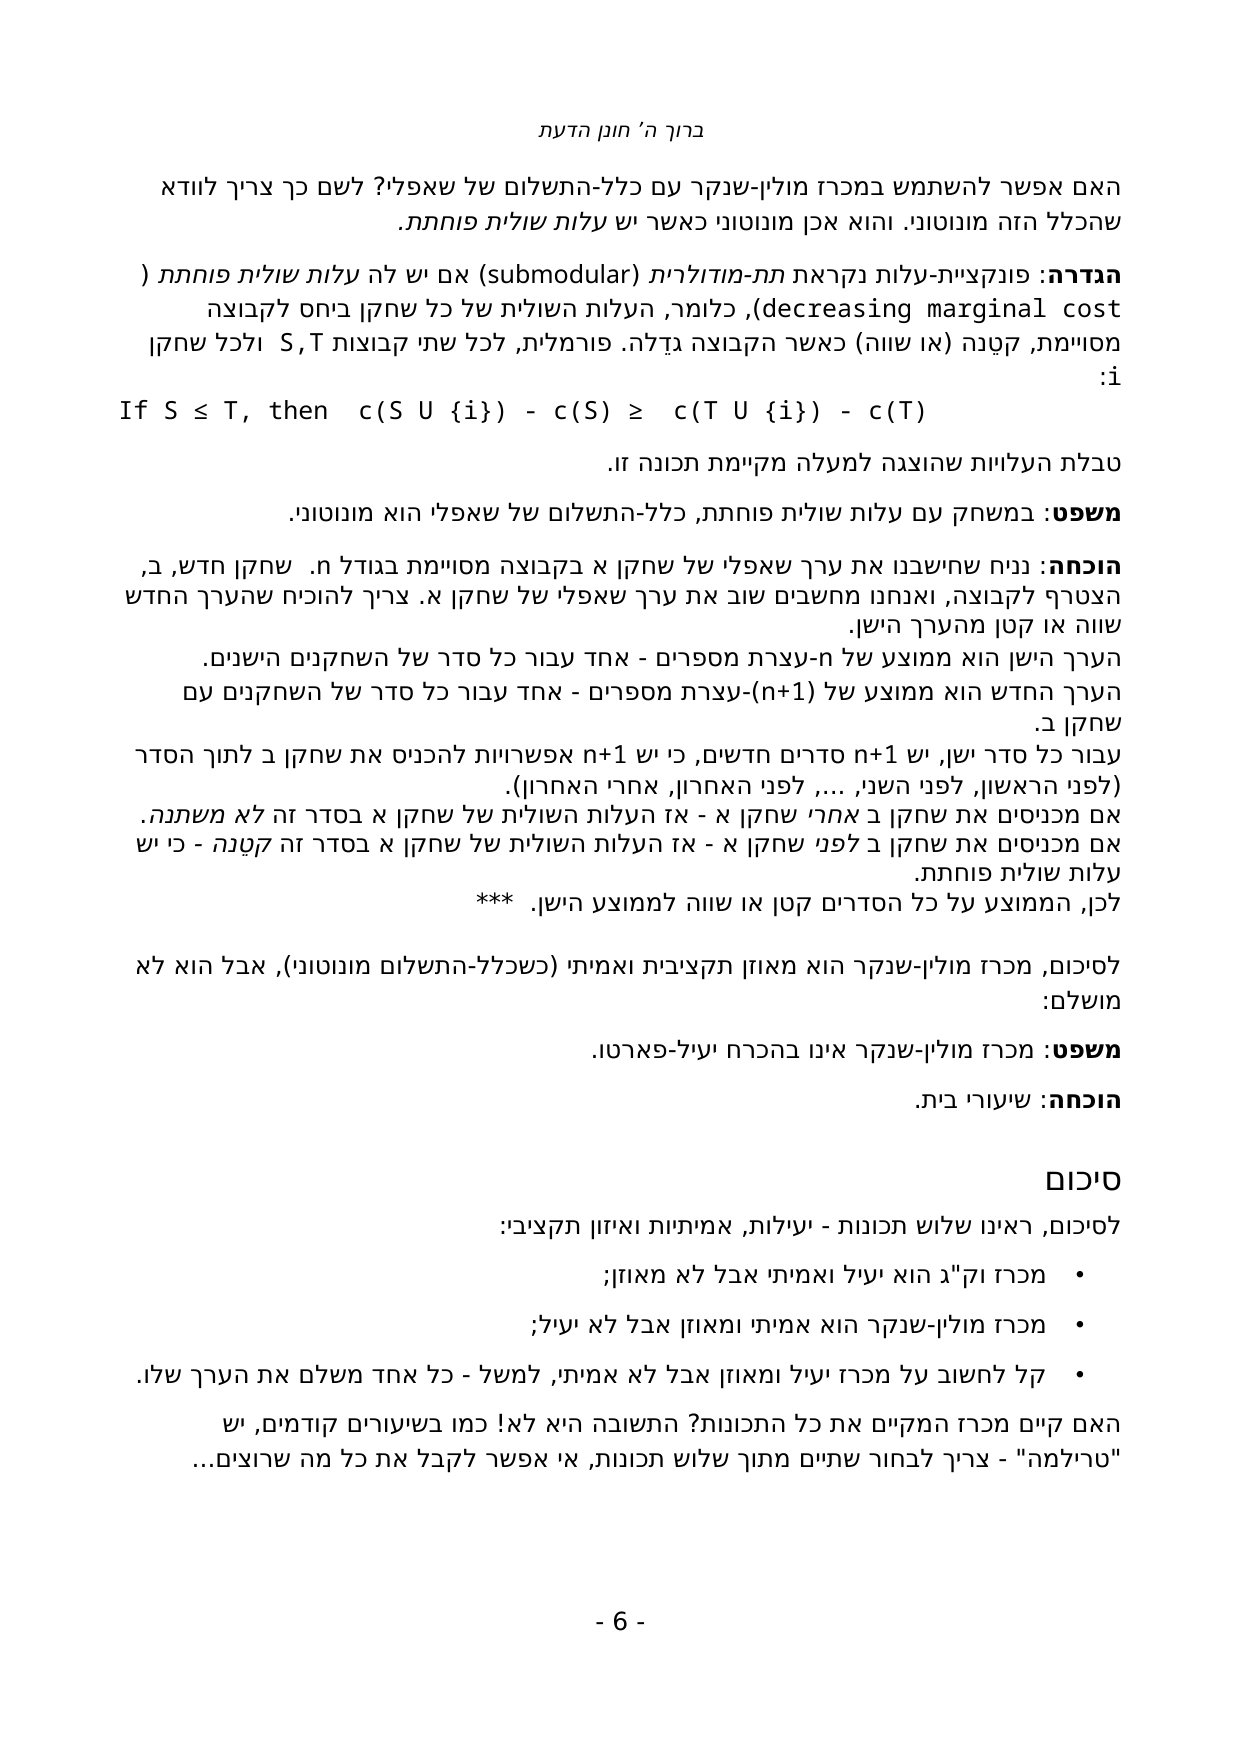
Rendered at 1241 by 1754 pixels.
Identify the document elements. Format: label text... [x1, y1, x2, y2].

list מכרז מולין-שנקר הוא אמיתי ומאוזן אבל לא יעיל; [118, 1310, 1084, 1339]
text הערך החדש הוא ממוצע של (n+1)-עצרת מספרים - אחד עבור כל סדר של השחקנים עם שחקן ב. [118, 674, 1122, 737]
text האם אפשר להשתמש במכרז מולין-שנקר עם כלל-התשלום של שאפלי? לשם כך צריך לוודא שהכלל הזה מונוטוני. והוא אכן מונוטוני כאשר יש עלות שולית פוחתת. [118, 172, 1122, 236]
text אם מכניסים את שחקן ב אחרי שחקן א - אז העלות השולית של שחקן א בסדר זה לא משתנה. [118, 800, 1122, 829]
text עבור כל סדר ישן, יש n+1 סדרים חדשים, כי יש n+1 אפשרויות להכניס את שחקן ב לתוך הסדר (לפני הראשון, לפני השני, ..., לפני האחרון, אחרי האחרון). [118, 737, 1122, 800]
text הוכחה: נניח שחישבנו את ערך שאפלי של שחקן א בקבוצה מסויימת בגודל n. שחקן חדש, ב, הצטרף לקבוצה, ואנחנו מחשבים שוב את ערך שאפלי של שחקן א. צריך להוכיח שהערך החדש שווה או קטן מהערך הישן. [118, 547, 1122, 640]
text לסיכום, ראינו שלוש תכונות - יעילות, אמיתיות ואיזון תקציבי: [118, 1211, 1122, 1240]
text הערך הישן הוא ממוצע של n-עצרת מספרים - אחד עבור כל סדר של השחקנים הישנים. [118, 640, 1122, 674]
text הוכחה: שיעורי בית. [118, 1085, 1122, 1114]
text טבלת העלויות שהוצגה למעלה מקיימת תכונה זו. [118, 448, 1122, 477]
text אם מכניסים את שחקן ב לפני שחקן א - אז העלות השולית של שחקן א בסדר זה קטֵנה - כי יש עלות שולית פוחתת. [118, 829, 1122, 888]
list קל לחשוב על מכרז יעיל ומאוזן אבל לא אמיתי, למשל - כל אחד משלם את הערך שלו. [118, 1360, 1084, 1389]
text הגדרה: פונקציית-עלות נקראת תת-מודולרית (submodular) אם יש לה עלות שולית פוחתת (decreasing marginal cost), כלומר, העלות השולית של כל שחקן ביחס לקבוצה מסויימת, קטֵנה (או שווה) כאשר הקבוצה גדֵלה. פורמלית, לכל שתי קבוצות S,T ולכל שחקן i: [118, 256, 1122, 393]
text If S ≤ T, then c(S U {i}) - c(S) ≥ c(‎T U {i}) - c(T) [118, 393, 1122, 427]
text משפט: במשחק עם עלות שולית פוחתת, כלל-התשלום של שאפלי הוא מונוטוני. [118, 498, 1122, 527]
list מכרז וק"ג הוא יעיל ואמיתי אבל לא מאוזן; [118, 1261, 1084, 1290]
text לכן, הממוצע על כל הסדרים קטן או שווה לממוצע הישן. *** [118, 888, 1122, 917]
text משפט: מכרז מולין-שנקר אינו בהכרח יעיל-פארטו. [118, 1036, 1122, 1065]
text לסיכום, מכרז מולין-שנקר הוא מאוזן תקציבית ואמיתי (כשכלל-התשלום מונוטוני), אבל הוא לא מושלם: [118, 951, 1122, 1015]
text האם קיים מכרז המקיים את כל התכונות? התשובה היא לא! כמו בשיעורים קודמים, יש "טרילמה" - צריך לבחור שתיים מתוך שלוש תכונות, אי אפשר לקבל את כל מה שרוצים... [118, 1409, 1122, 1473]
subtitle סיכום [118, 1160, 1122, 1198]
